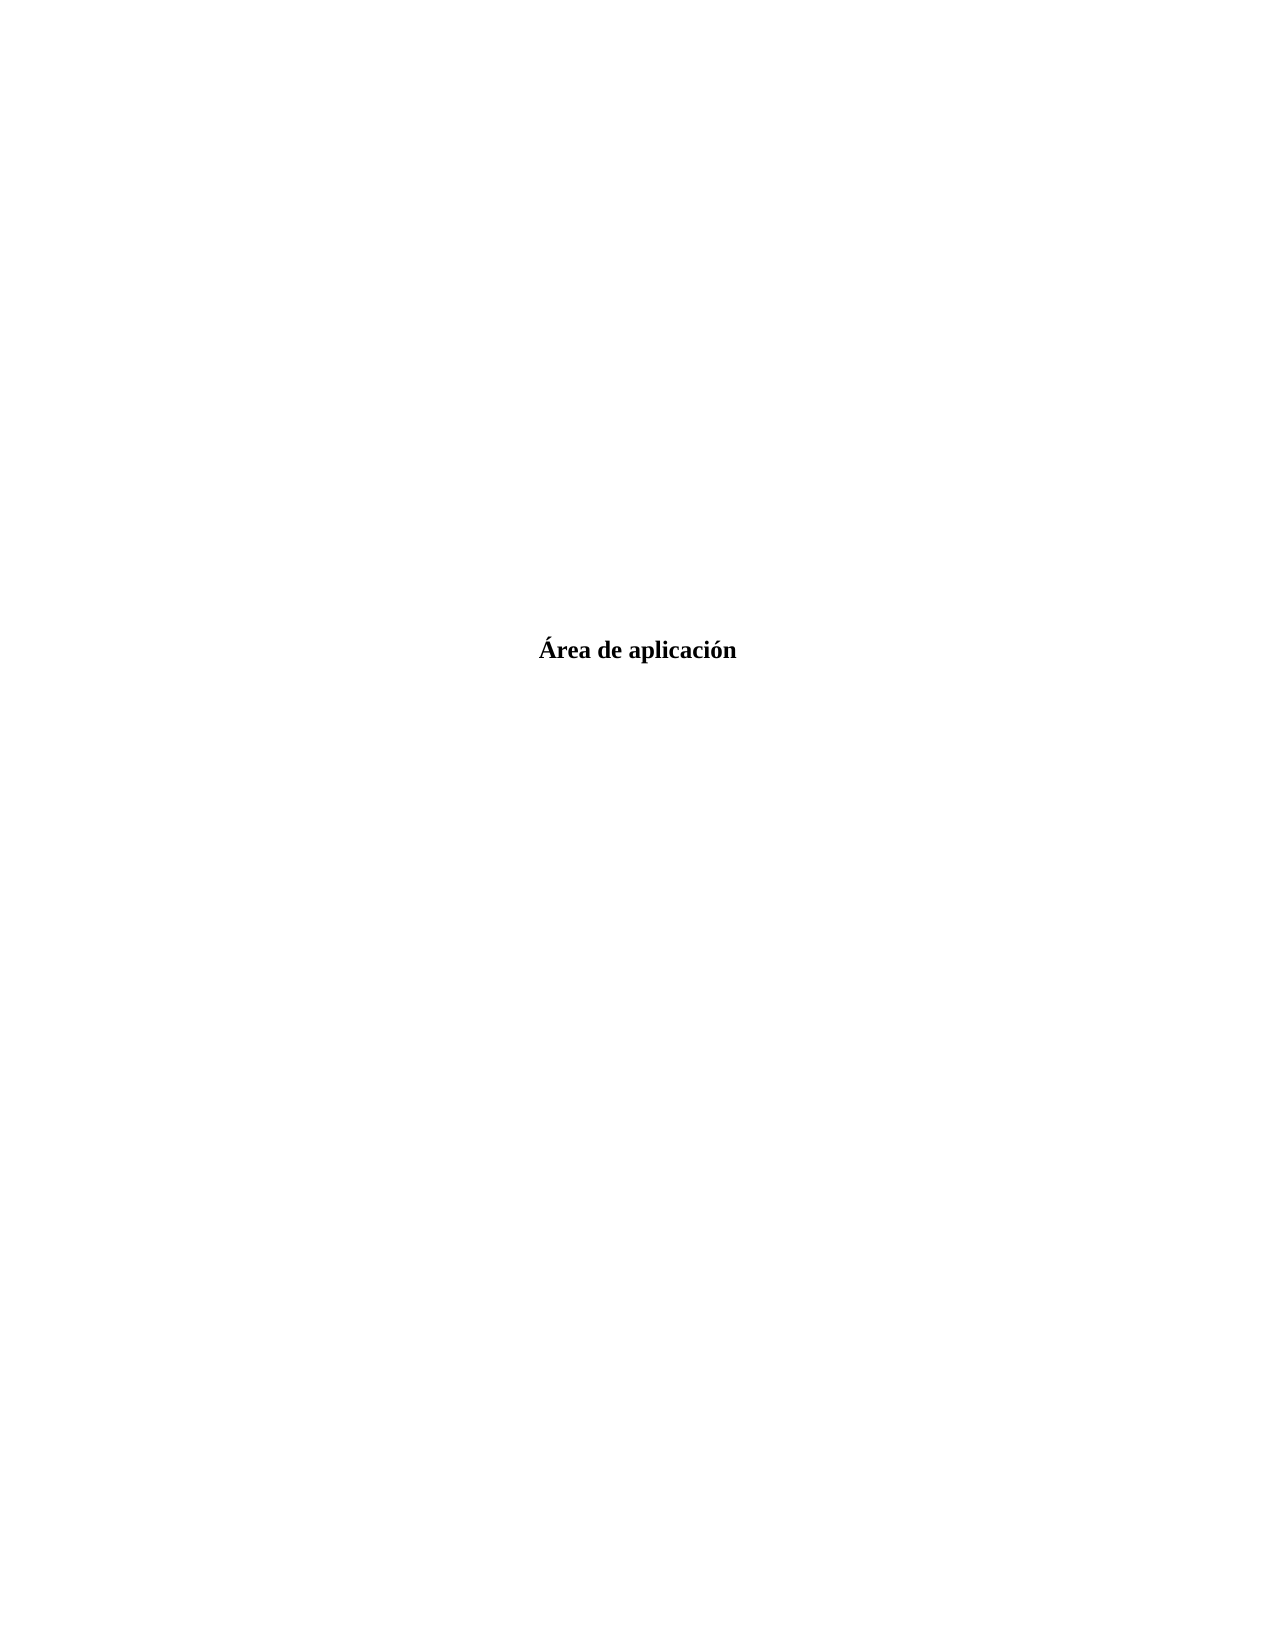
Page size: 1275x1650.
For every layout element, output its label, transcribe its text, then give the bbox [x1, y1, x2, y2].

text Área de aplicación [118, 636, 1157, 664]
